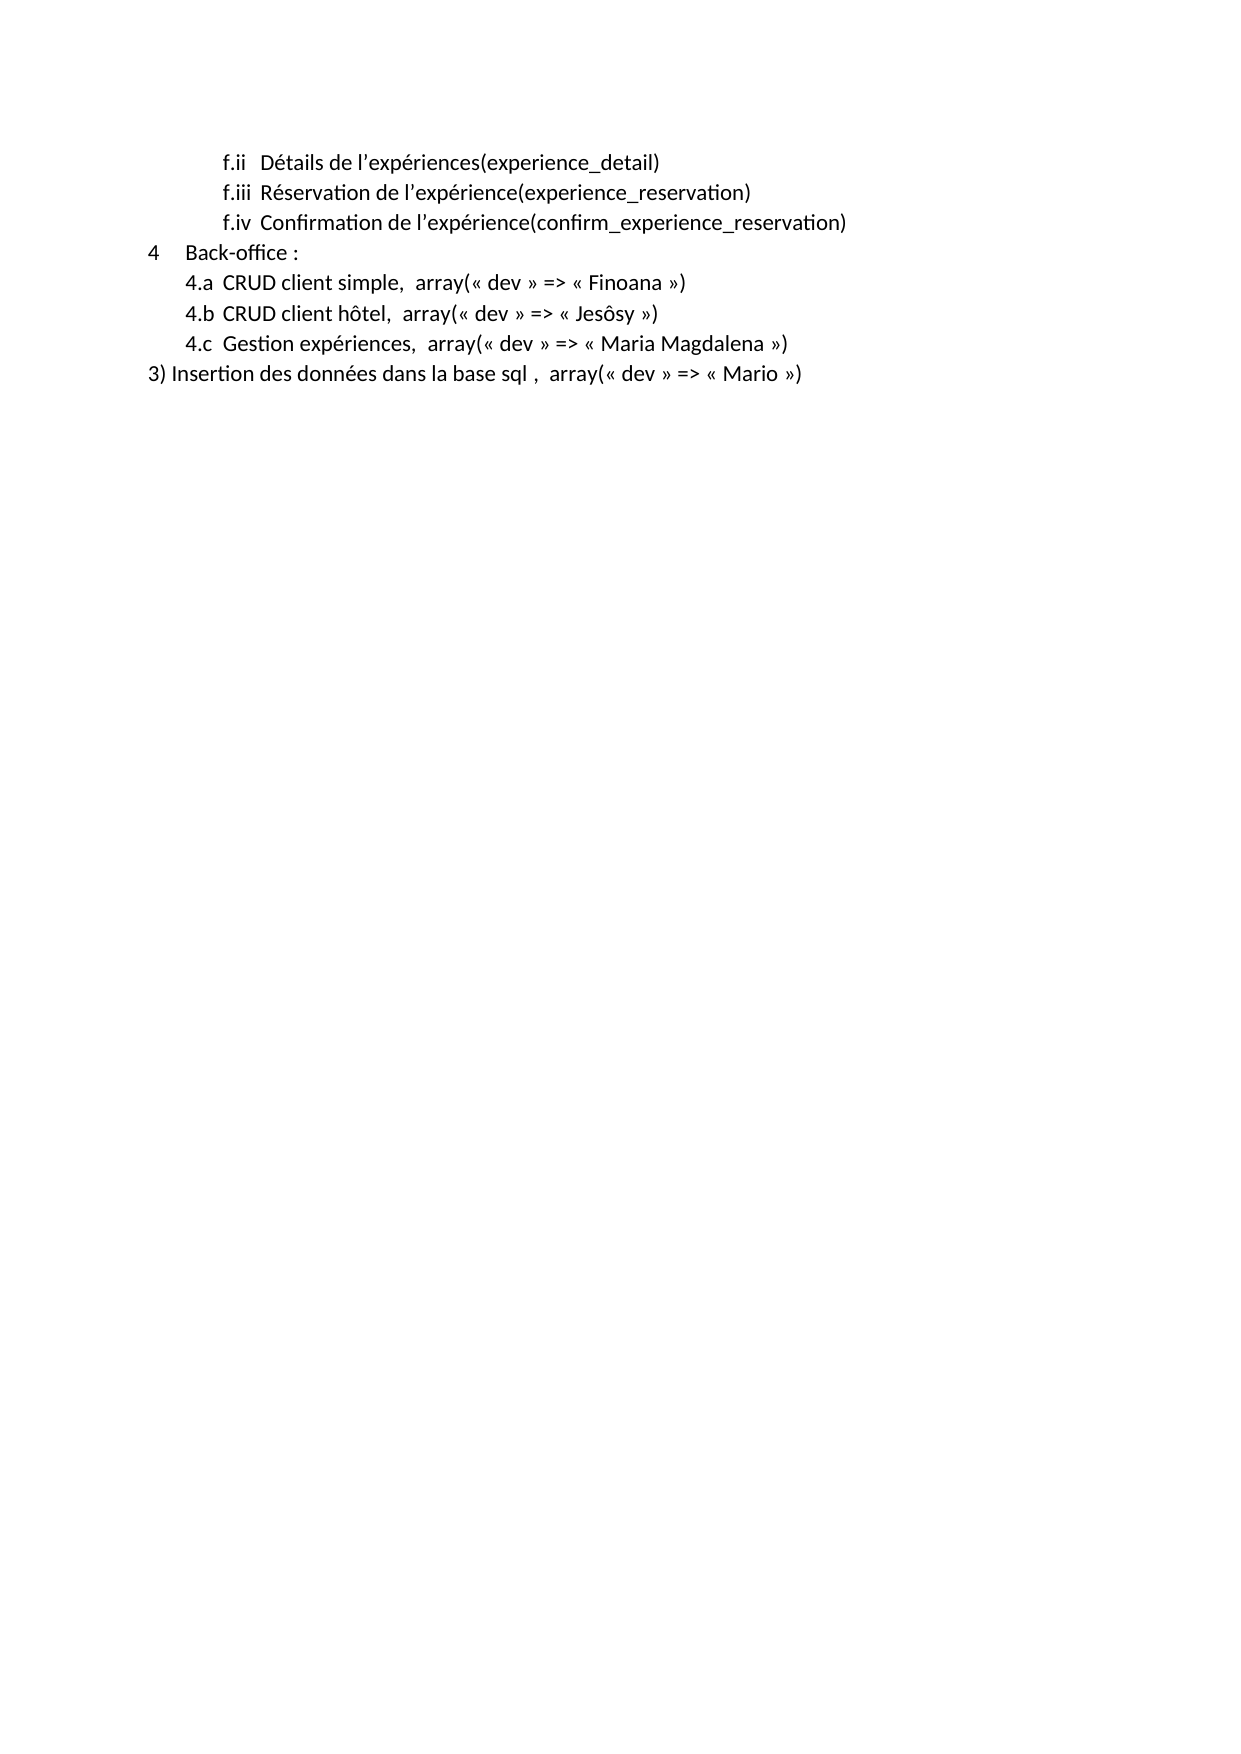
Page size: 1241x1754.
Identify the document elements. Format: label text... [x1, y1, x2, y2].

list Gestion expériences, array(« dev » => « Maria Magdalena ») [185, 329, 1093, 357]
list 3) Insertion des données dans la base sql , array(« dev » => « Mario ») [148, 359, 1093, 387]
list Détails de l’expériences(experience_detail) [223, 148, 1093, 176]
list CRUD client hôtel, array(« dev » => « Jesôsy ») [185, 299, 1093, 327]
list CRUD client simple, array(« dev » => « Finoana ») [185, 268, 1093, 296]
list Back-office : [148, 238, 1093, 266]
list Confirmation de l’expérience(confirm_experience_reservation) [223, 208, 1093, 236]
list Réservation de l’expérience(experience_reservation) [223, 178, 1093, 206]
